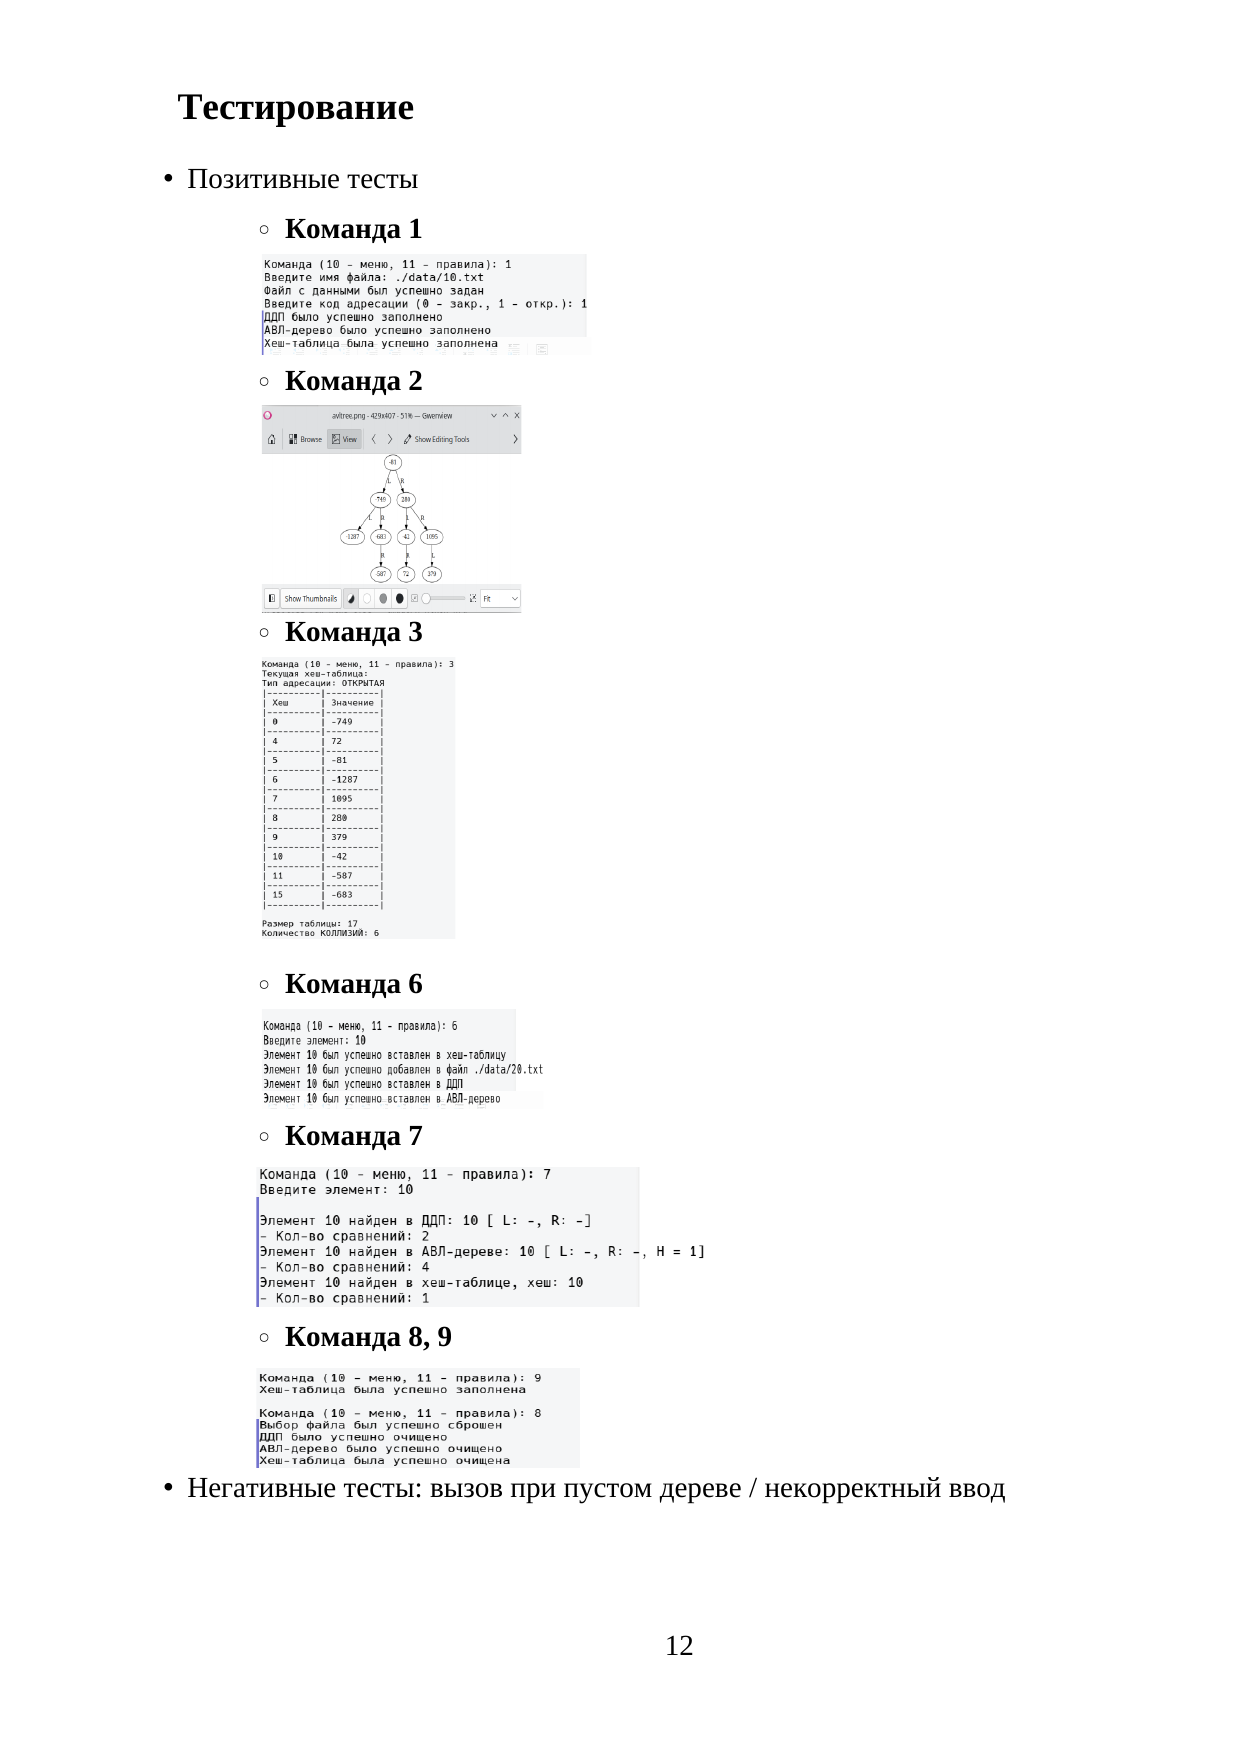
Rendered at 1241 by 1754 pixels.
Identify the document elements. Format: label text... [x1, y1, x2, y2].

picture [256, 1167, 713, 1307]
subtitle Тестирование [177, 84, 1181, 127]
picture [261, 1009, 544, 1109]
list Команда 3 [258, 614, 1181, 648]
list Команда 2 [258, 363, 1181, 396]
list Команда 1 [258, 212, 1181, 245]
picture [256, 1368, 580, 1468]
list Команда 8, 9 [258, 1319, 1181, 1353]
list Команда 6 [258, 967, 1181, 1000]
list Позитивные тесты [163, 161, 1181, 195]
picture [261, 405, 522, 613]
list Негативные тесты: вызов при пустом дереве / некорректный ввод [163, 1470, 1181, 1504]
list Команда 7 [258, 1118, 1181, 1151]
picture [261, 254, 592, 355]
picture [261, 657, 456, 939]
